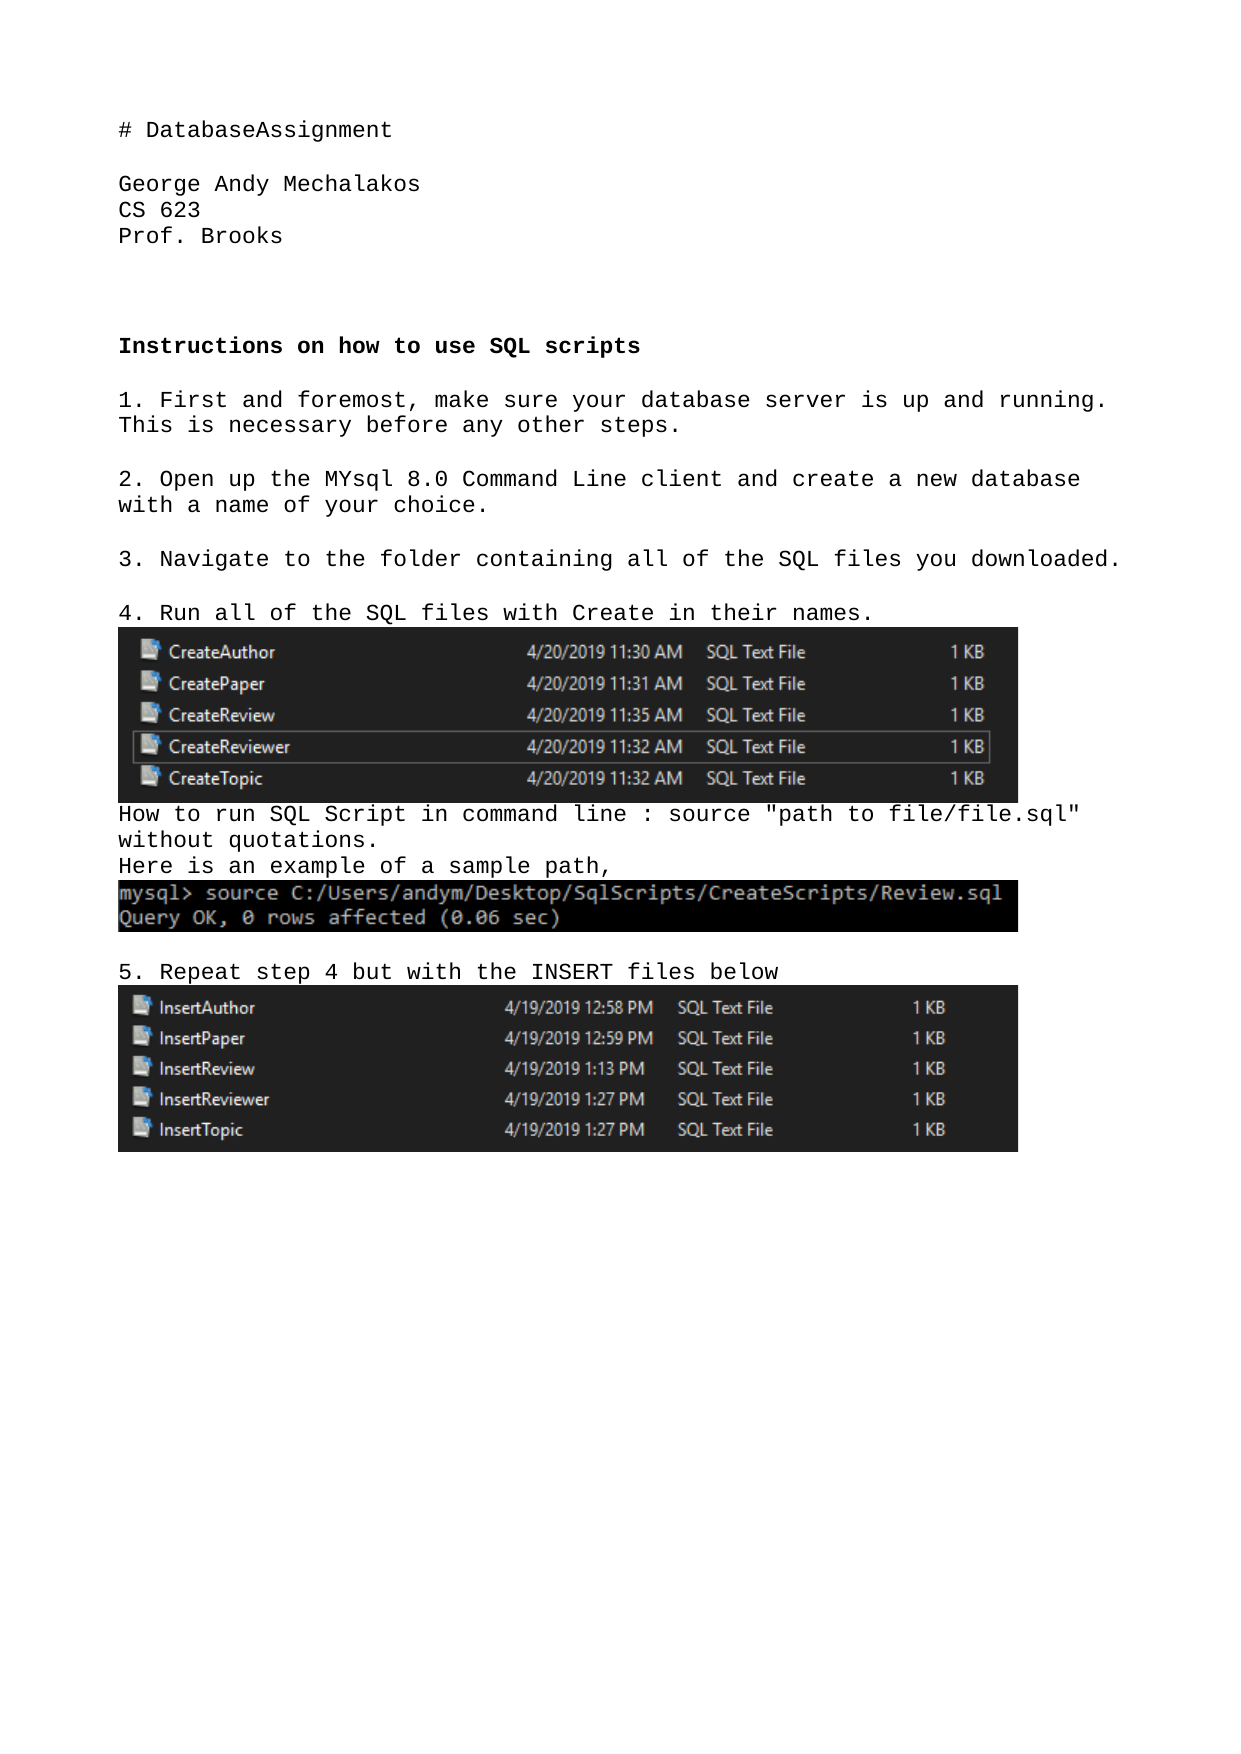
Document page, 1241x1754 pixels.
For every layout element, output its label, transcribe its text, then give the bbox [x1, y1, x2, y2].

text How to run SQL Script in command line : source "path to file/file.sql" without quotations. [118, 803, 1122, 854]
text 1. First and foremost, make sure your database server is up and running. This is necessary before any other steps. [118, 388, 1122, 440]
text # DatabaseAssignment [118, 118, 1122, 144]
text CS 623 [118, 198, 1122, 224]
text Prof. Brooks [118, 224, 1122, 250]
text 2. Open up the MYsql 8.0 Command Line client and create a new database with a name of your choice. [118, 468, 1122, 520]
text 5. Repeat step 4 but with the INSERT files below [118, 960, 1122, 986]
text Here is an example of a sample path, [118, 854, 1122, 880]
text 4. Run all of the SQL files with Create in their names. [118, 602, 1122, 628]
text Instructions on how to use SQL scripts [118, 334, 1122, 360]
text 3. Navigate to the folder containing all of the SQL files you downloaded. [118, 548, 1122, 574]
text George Andy Mechalakos [118, 172, 1122, 198]
